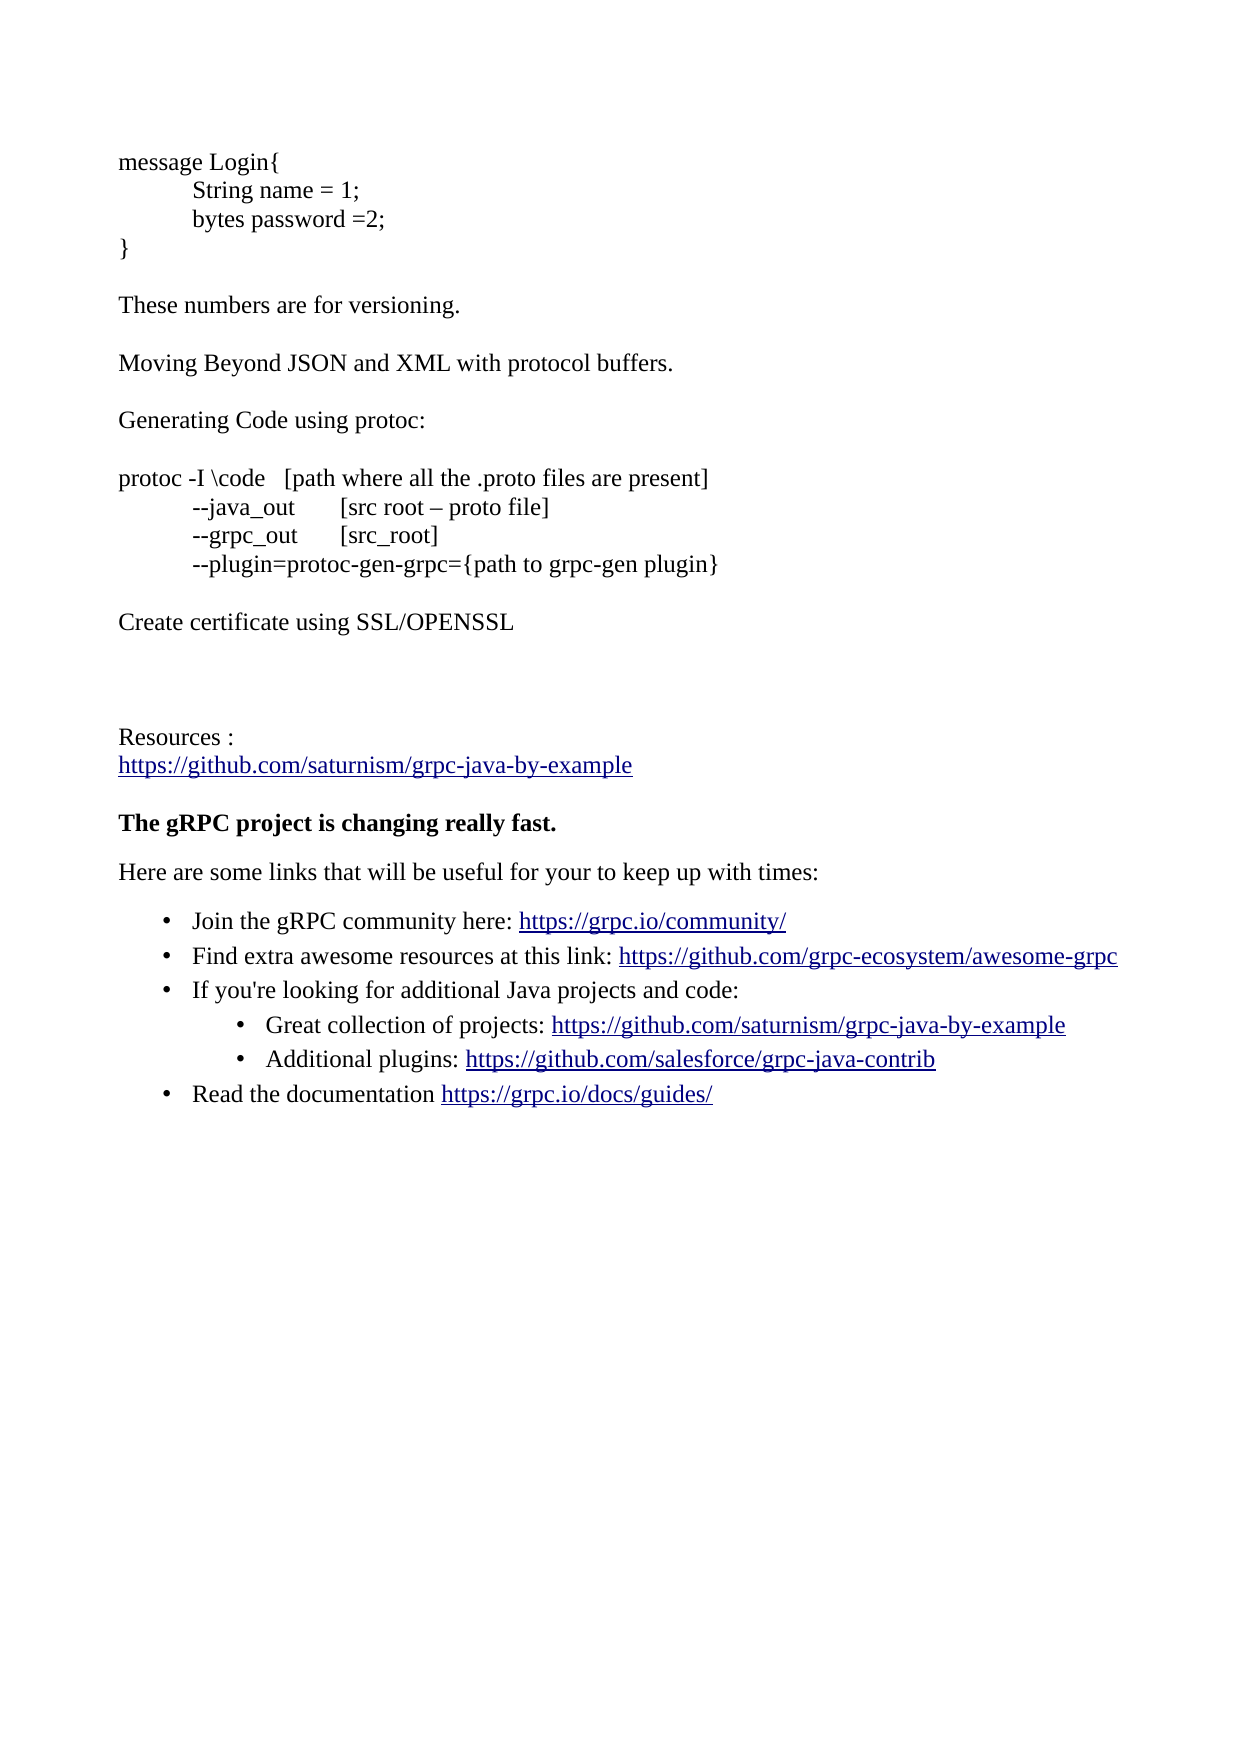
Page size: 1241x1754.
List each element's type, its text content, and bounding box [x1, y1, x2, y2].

list Additional plugins: https://github.com/salesforce/grpc-java-contrib [236, 1044, 1122, 1073]
text } [118, 233, 1122, 262]
text --java_out [src root – proto file] [118, 492, 1122, 521]
text String name = 1; [118, 176, 1122, 204]
list Great collection of projects: https://github.com/saturnism/grpc-java-by-example [236, 1010, 1122, 1038]
text protoc -I \code [path where all the .proto files are present] [118, 463, 1122, 492]
text Resources : [118, 722, 1122, 751]
text https://github.com/saturnism/grpc-java-by-example [118, 751, 1122, 779]
list Join the gRPC community here: https://grpc.io/community/ [162, 906, 1122, 935]
text bytes password =2; [118, 204, 1122, 233]
text Create certificate using SSL/OPENSSL [118, 607, 1122, 636]
text Moving Beyond JSON and XML with protocol buffers. [118, 348, 1122, 377]
text --plugin=protoc-gen-grpc={path to grpc-gen plugin} [118, 549, 1122, 578]
text Here are some links that will be useful for your to keep up with times: [118, 857, 1122, 886]
list Read the documentation https://grpc.io/docs/guides/ [162, 1079, 1122, 1107]
text Generating Code using protoc: [118, 406, 1122, 434]
list Find extra awesome resources at this link: https://github.com/grpc-ecosystem/awesome-grpc [162, 941, 1122, 969]
list If you're looking for additional Java projects and code: [162, 975, 1122, 1004]
text These numbers are for versioning. [118, 291, 1122, 319]
text --grpc_out [src_root] [118, 521, 1122, 549]
text The gRPC project is changing really fast. [118, 808, 1122, 837]
text message Login{ [118, 147, 1122, 176]
